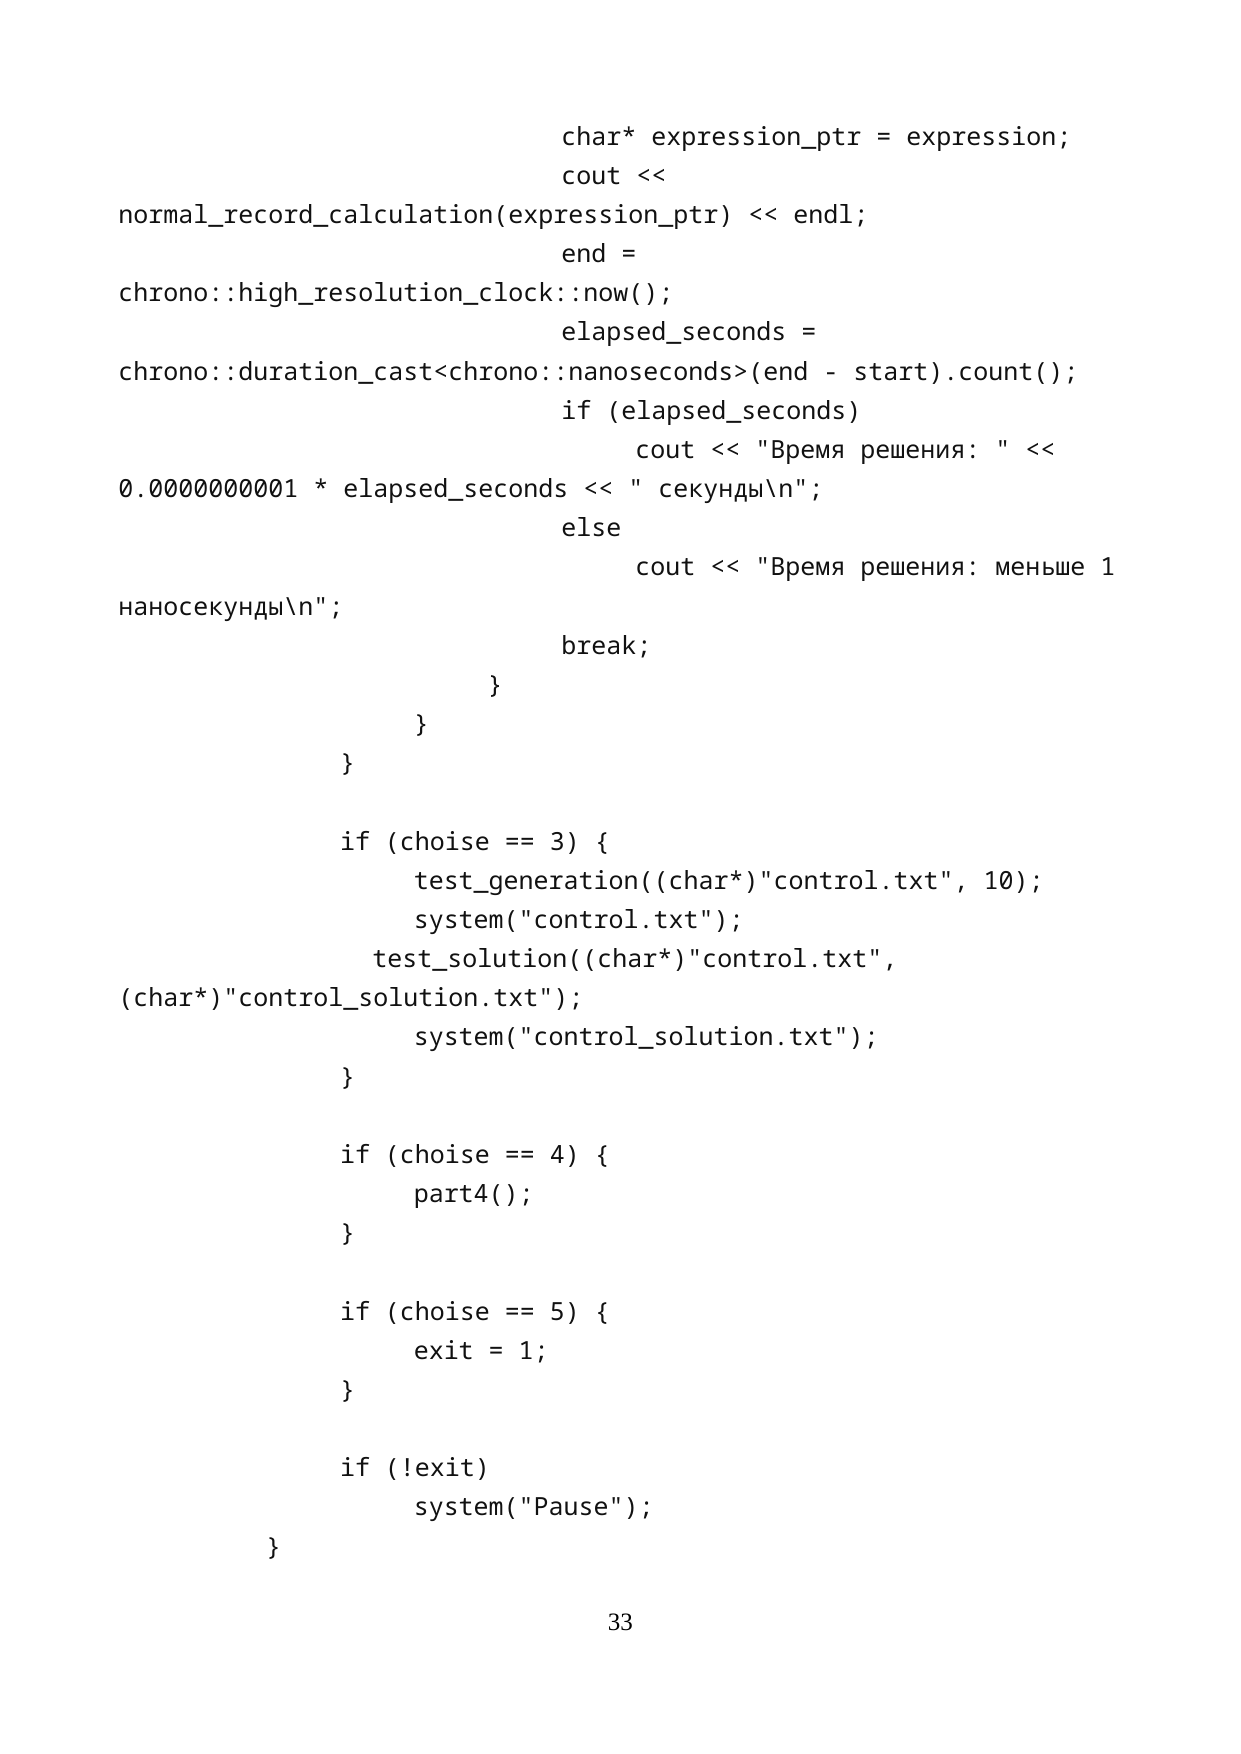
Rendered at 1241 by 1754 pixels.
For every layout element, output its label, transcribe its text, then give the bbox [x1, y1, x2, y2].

text cout << normal_record_calculation(expression_ptr) << endl; [118, 157, 1122, 231]
text exit = 1; [118, 1332, 1122, 1366]
text end = chrono::high_resolution_clock::now(); [118, 236, 1122, 309]
text elapsed_seconds = chrono::duration_cast<chrono::nanoseconds>(end - start).count(); [118, 314, 1122, 387]
text } [118, 706, 1122, 740]
text if (choise == 4) { [118, 1136, 1122, 1171]
text } [118, 1371, 1122, 1406]
text else [118, 510, 1122, 544]
text test_solution((char*)"control.txt", (char*)"control_solution.txt"); [118, 941, 1122, 1014]
text system("control_solution.txt"); [118, 1019, 1122, 1053]
text if (elapsed_seconds) [118, 392, 1122, 426]
text part4(); [118, 1176, 1122, 1210]
text } [118, 1058, 1122, 1092]
text } [118, 1215, 1122, 1249]
text } [118, 1528, 1122, 1562]
text char* expression_ptr = expression; [118, 118, 1122, 152]
text system("Pause"); [118, 1489, 1122, 1523]
text } [118, 745, 1122, 779]
text if (choise == 3) { [118, 823, 1122, 857]
text system("control.txt"); [118, 901, 1122, 936]
text cout << "Время решения: " << 0.0000000001 * elapsed_seconds << " секунды\n"; [118, 431, 1122, 505]
text test_generation((char*)"control.txt", 10); [118, 862, 1122, 896]
text if (!exit) [118, 1450, 1122, 1484]
text if (choise == 5) { [118, 1293, 1122, 1327]
text } [118, 666, 1122, 701]
text cout << "Время решения: меньше 1 наносекунды\n"; [118, 549, 1122, 622]
text break; [118, 627, 1122, 661]
